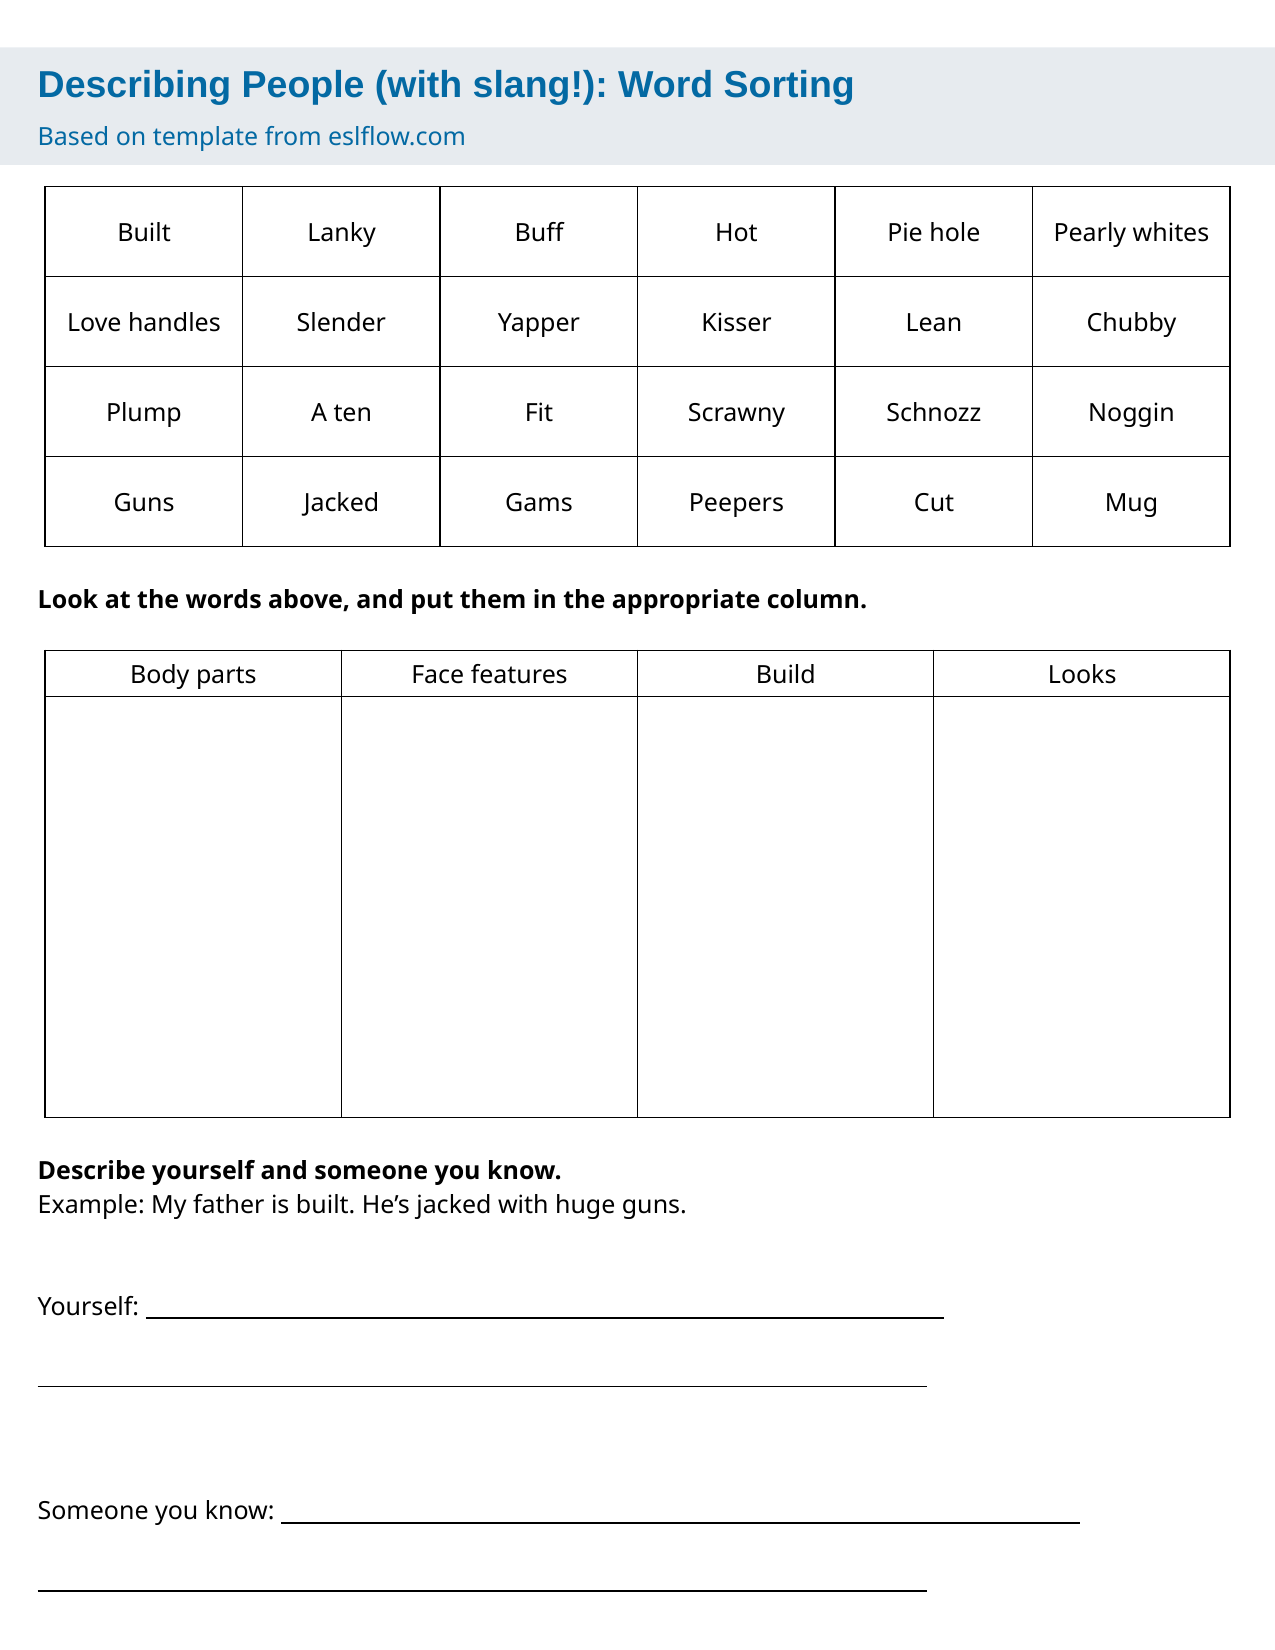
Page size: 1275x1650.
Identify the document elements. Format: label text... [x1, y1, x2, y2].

text Someone you know: [37, 1493, 1237, 1527]
table_header Hot [638, 187, 834, 276]
text Describe yourself and someone you know. [37, 1152, 1237, 1186]
table_cell Lean [836, 277, 1032, 366]
table_cell Jacked [243, 457, 439, 546]
table_cell Guns [46, 457, 242, 546]
table_cell Schnozz [836, 367, 1032, 456]
table_cell Noggin [1033, 367, 1229, 456]
table_cell Kisser [638, 277, 834, 366]
text Look at the words above, and put them in the appropriate column. [37, 581, 1237, 615]
text Example: My father is built. He’s jacked with huge guns. [37, 1186, 1237, 1221]
table_header Body parts [46, 651, 341, 696]
table_cell [342, 697, 637, 1117]
table_cell [934, 697, 1229, 1117]
table_cell Plump [46, 367, 242, 456]
table_cell Fit [441, 367, 637, 456]
table_cell Slender [243, 277, 439, 366]
table_header Buff [441, 187, 637, 276]
table_cell Love handles [46, 277, 242, 366]
table_cell Peepers [638, 457, 834, 546]
table_cell Yapper [441, 277, 637, 366]
text Yourself: [37, 1289, 1237, 1323]
table_header Pearly whites [1033, 187, 1229, 276]
table_header Looks [934, 651, 1229, 696]
table_header Lanky [243, 187, 439, 276]
table_header Pie hole [836, 187, 1032, 276]
table_cell Cut [836, 457, 1032, 546]
table_header Built [46, 187, 242, 276]
table_cell Mug [1033, 457, 1229, 546]
table_cell [638, 697, 933, 1117]
table_cell Scrawny [638, 367, 834, 456]
table_cell Chubby [1033, 277, 1229, 366]
table_cell A ten [243, 367, 439, 456]
table_cell [46, 697, 341, 1117]
table_header Face features [342, 651, 637, 696]
table_cell Gams [441, 457, 637, 546]
table_header Build [638, 651, 933, 696]
